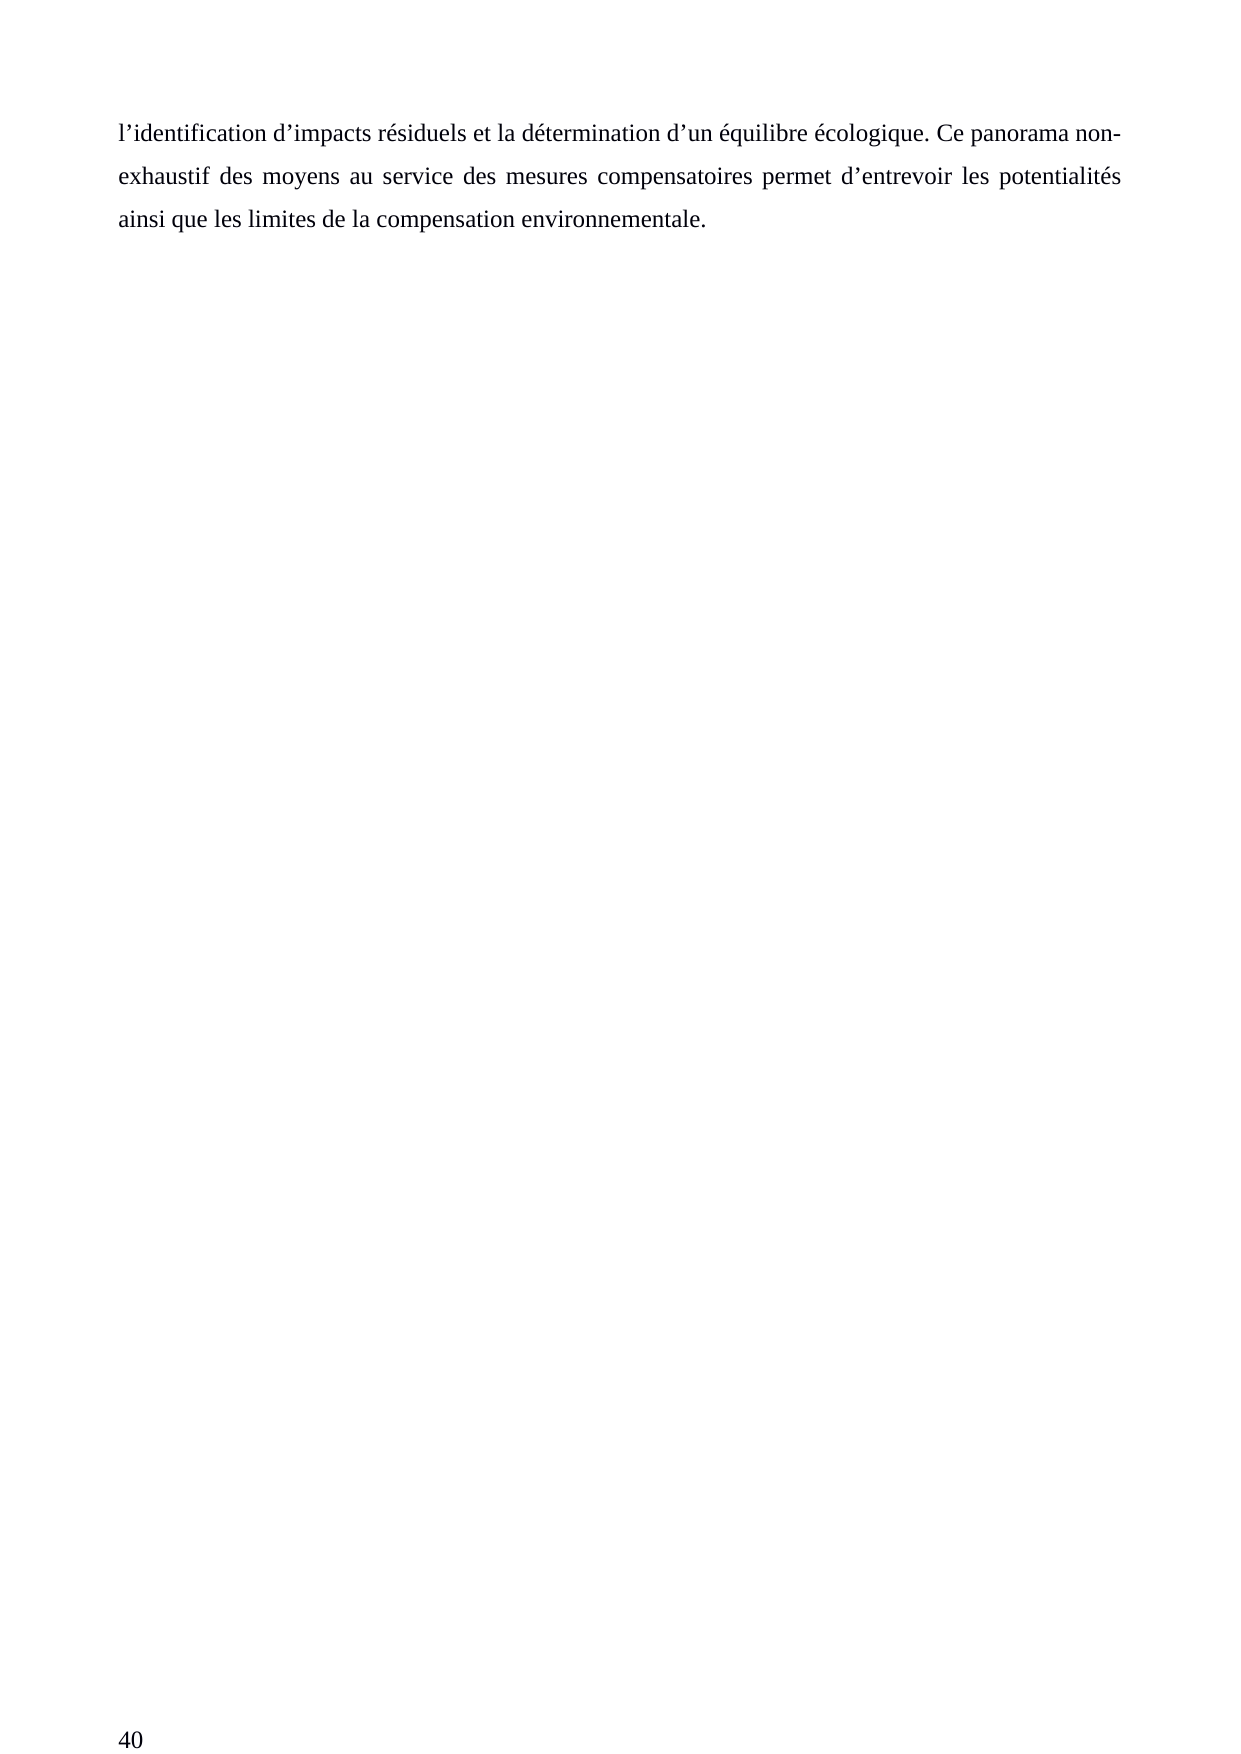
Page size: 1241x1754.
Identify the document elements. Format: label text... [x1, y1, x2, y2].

text l’identification d’impacts résiduels et la détermination d’un équilibre écologique. Ce panorama non-exhaustif des moyens au service des mesures compensatoires permet d’entrevoir les potentialités ainsi que les limites de la compensation environnementale. [118, 118, 1122, 233]
